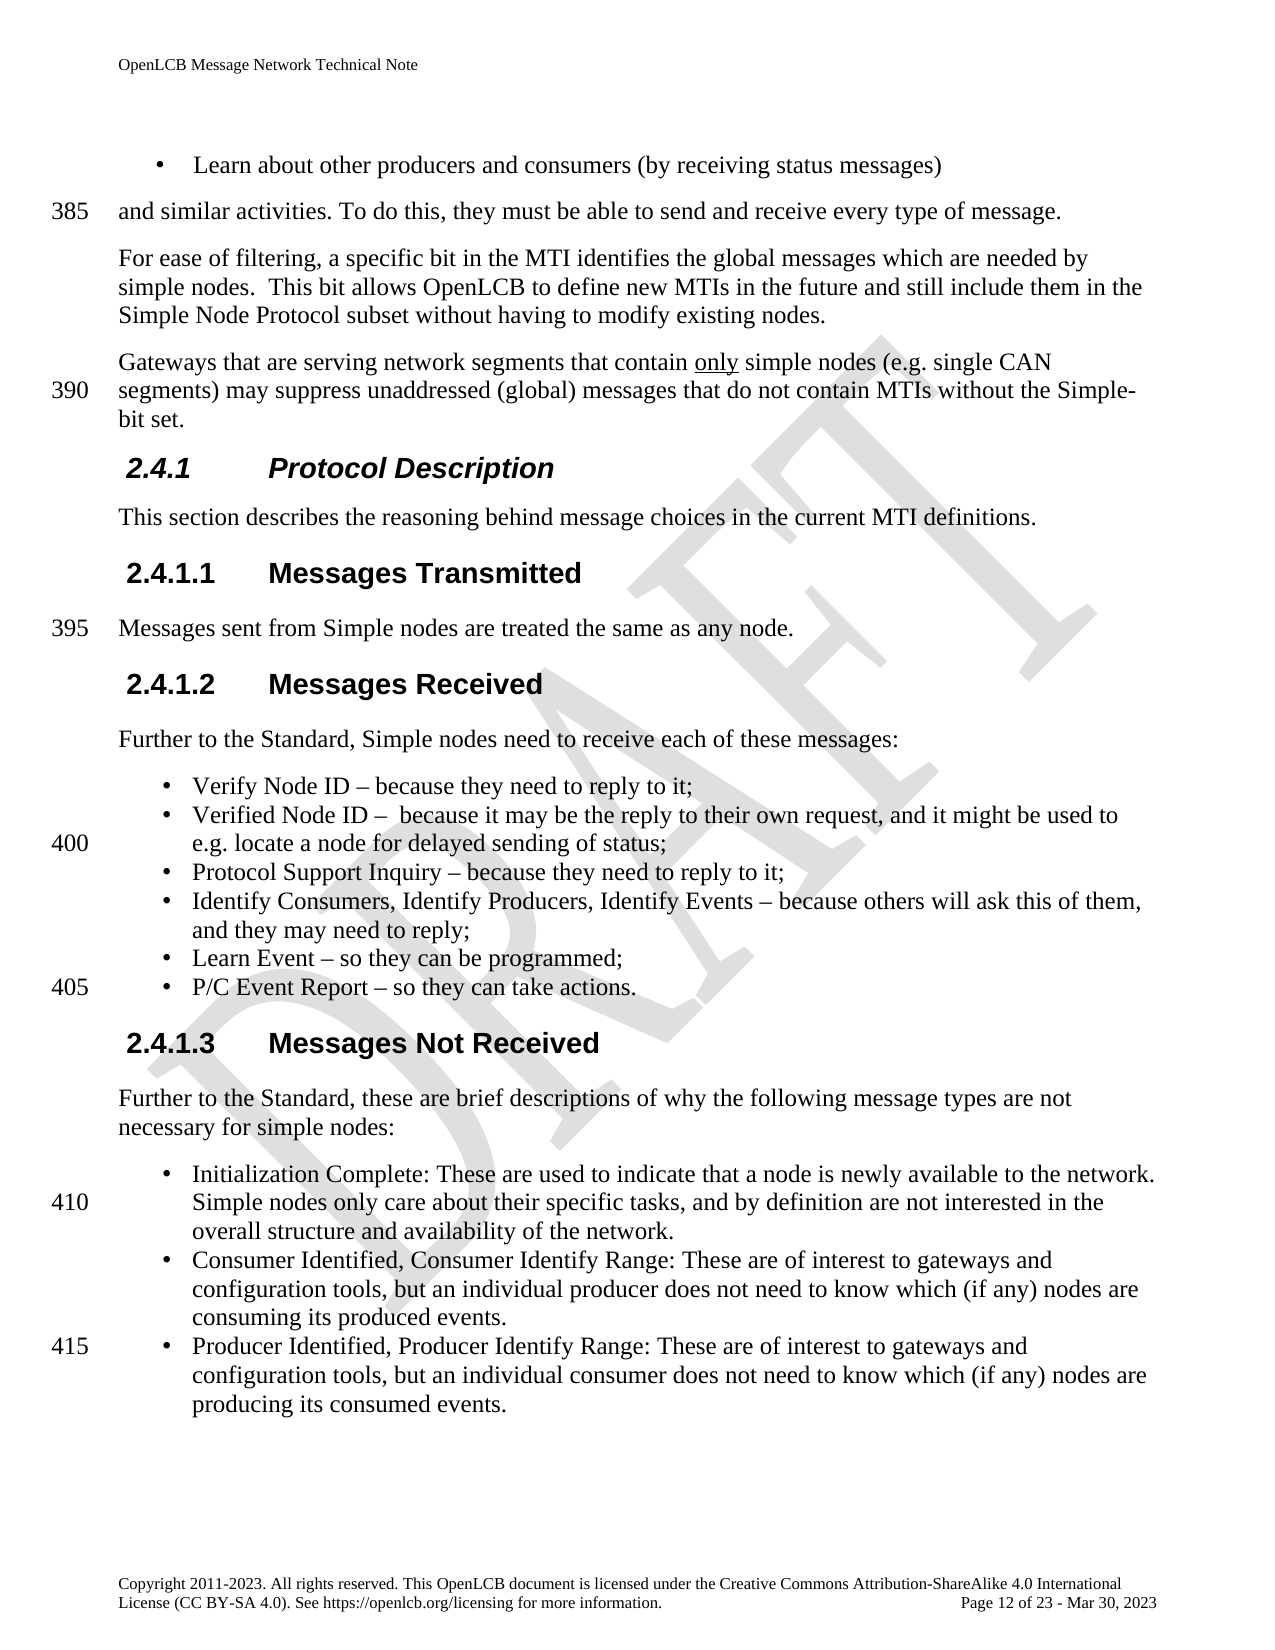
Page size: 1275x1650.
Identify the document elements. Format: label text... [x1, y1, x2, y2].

text and similar activities. To do this, they must be able to send and receive every type of message. [118, 196, 1157, 225]
subtitle Messages Not Received [401, 1026, 502, 1059]
text Further to the Standard, Simple nodes need to receive each of these messages: [637, 724, 827, 753]
subtitle Protocol Description [118, 451, 767, 484]
subtitle [889, 451, 1157, 484]
list Identify Consumers, Identify Producers, Identify Events – because others will ask this of them, and they may need to reply; [162, 886, 386, 943]
text Further to the Standard, Simple nodes need to receive each of these messages: [118, 724, 564, 753]
text Further to the Standard, these are brief descriptions of why the following message types are not necessary for simple nodes: [243, 1083, 454, 1141]
subtitle Messages Transmitted [118, 556, 658, 589]
list Verify Node ID – because they need to reply to it; [912, 771, 1157, 800]
text Messages sent from Simple nodes are treated the same as any node. [733, 613, 829, 642]
text Further to the Standard, Simple nodes need to receive each of these messages: [566, 724, 621, 753]
text Gateways that are serving network segments that contain only simple nodes (e.g. single CAN segments) may suppress unaddressed (global) messages that do not contain MTIs without the Simple-bit set. [844, 347, 1157, 433]
list Verified Node ID – because it may be the reply to their own request, and it might be used to e.g. locate a node for delayed sending of status; [162, 800, 631, 857]
list P/C Event Report – so they can take actions. [162, 972, 258, 1001]
list P/C Event Report – so they can take actions. [711, 972, 1157, 1001]
list Protocol Support Inquiry – because they need to reply to it; [668, 857, 807, 886]
list Producer Identified, Producer Identify Range: These are of interest to gateways and configuration tools, but an individual consumer does not need to know which (if any) nodes are producing its consumed events. [162, 1331, 1157, 1417]
list Verify Node ID – because they need to reply to it; [162, 771, 595, 800]
list Identify Consumers, Identify Producers, Identify Events – because others will ask this of them, and they may need to reply; [375, 886, 509, 943]
subtitle [547, 667, 774, 700]
text For ease of filtering, a specific bit in the MTI identifies the global messages which are needed by simple nodes. This bit allows OpenLCB to define new MTIs in the future and still include them in the Simple Node Protocol subset without having to modify existing nodes. [118, 243, 1157, 329]
list Verify Node ID – because they need to reply to it; [597, 771, 695, 800]
text Messages sent from Simple nodes are treated the same as any node. [118, 613, 716, 642]
text Gateways that are serving network segments that contain only simple nodes (e.g. single CAN segments) may suppress unaddressed (global) messages that do not contain MTIs without the Simple-bit set. [118, 347, 867, 433]
list Identify Consumers, Identify Producers, Identify Events – because others will ask this of them, and they may need to reply; [672, 886, 1157, 943]
subtitle [685, 556, 981, 589]
list P/C Event Report – so they can take actions. [587, 972, 707, 1001]
list Verify Node ID – because they need to reply to it; [711, 771, 874, 800]
text Further to the Standard, these are brief descriptions of why the following message types are not necessary for simple nodes: [118, 1083, 256, 1141]
list Consumer Identified, Consumer Identify Range: These are of interest to gateways and configuration tools, but an individual producer does not need to know which (if any) nodes are consuming its produced events. [162, 1245, 1157, 1331]
list Initialization Complete: These are used to indicate that a node is newly available to the network. Simple nodes only care about their specific tasks, and by definition are not interested in the overall structure and availability of the network. [319, 1159, 468, 1245]
text This section describes the reasoning behind message choices in the current MTI definitions. [764, 502, 923, 531]
list Learn Event – so they can be programmed; [534, 943, 706, 972]
text Messages sent from Simple nodes are treated the same as any node. [1070, 613, 1157, 642]
subtitle [781, 451, 876, 484]
text Further to the Standard, these are brief descriptions of why the following message types are not necessary for simple nodes: [455, 1083, 562, 1141]
list Verified Node ID – because it may be the reply to their own request, and it might be used to e.g. locate a node for delayed sending of status; [615, 800, 701, 854]
subtitle Messages Not Received [118, 1026, 188, 1059]
list Initialization Complete: These are used to indicate that a node is newly available to the network. Simple nodes only care about their specific tasks, and by definition are not interested in the overall structure and availability of the network. [469, 1159, 1157, 1245]
list Learn Event – so they can be programmed; [709, 943, 1157, 972]
text This section describes the reasoning behind message choices in the current MTI definitions. [940, 502, 1157, 531]
subtitle Messages Received [118, 667, 543, 700]
subtitle [805, 667, 1157, 700]
list P/C Event Report – so they can take actions. [494, 978, 569, 1001]
text Further to the Standard, these are brief descriptions of why the following message types are not necessary for simple nodes: [571, 1083, 1157, 1141]
list Identify Consumers, Identify Producers, Identify Events – because others will ask this of them, and they may need to reply; [523, 886, 687, 943]
text Further to the Standard, Simple nodes need to receive each of these messages: [844, 724, 1157, 753]
list Verified Node ID – because it may be the reply to their own request, and it might be used to e.g. locate a node for delayed sending of status; [683, 818, 782, 857]
list P/C Event Report – so they can take actions. [315, 972, 444, 1001]
list Initialization Complete: These are used to indicate that a node is newly available to the network. Simple nodes only care about their specific tasks, and by definition are not interested in the overall structure and availability of the network. [162, 1159, 360, 1245]
list Learn Event – so they can be programmed; [432, 943, 508, 972]
subtitle Messages Not Received [515, 1026, 1157, 1059]
text This section describes the reasoning behind message choices in the current MTI definitions. [118, 502, 712, 531]
list Protocol Support Inquiry – because they need to reply to it; [162, 857, 357, 886]
list Learn Event – so they can be programmed; [162, 943, 415, 972]
text Messages sent from Simple nodes are treated the same as any node. [841, 613, 1034, 642]
subtitle [994, 556, 1157, 589]
subtitle Messages Not Received [210, 1026, 369, 1059]
list Learn about other producers and consumers (by receiving status messages) [156, 150, 1157, 179]
list Protocol Support Inquiry – because they need to reply to it; [826, 857, 1157, 886]
list Protocol Support Inquiry – because they need to reply to it; [502, 857, 650, 886]
list Protocol Support Inquiry – because they need to reply to it; [370, 857, 484, 886]
list Verified Node ID – because it may be the reply to their own request, and it might be used to e.g. locate a node for delayed sending of status; [757, 800, 1157, 857]
